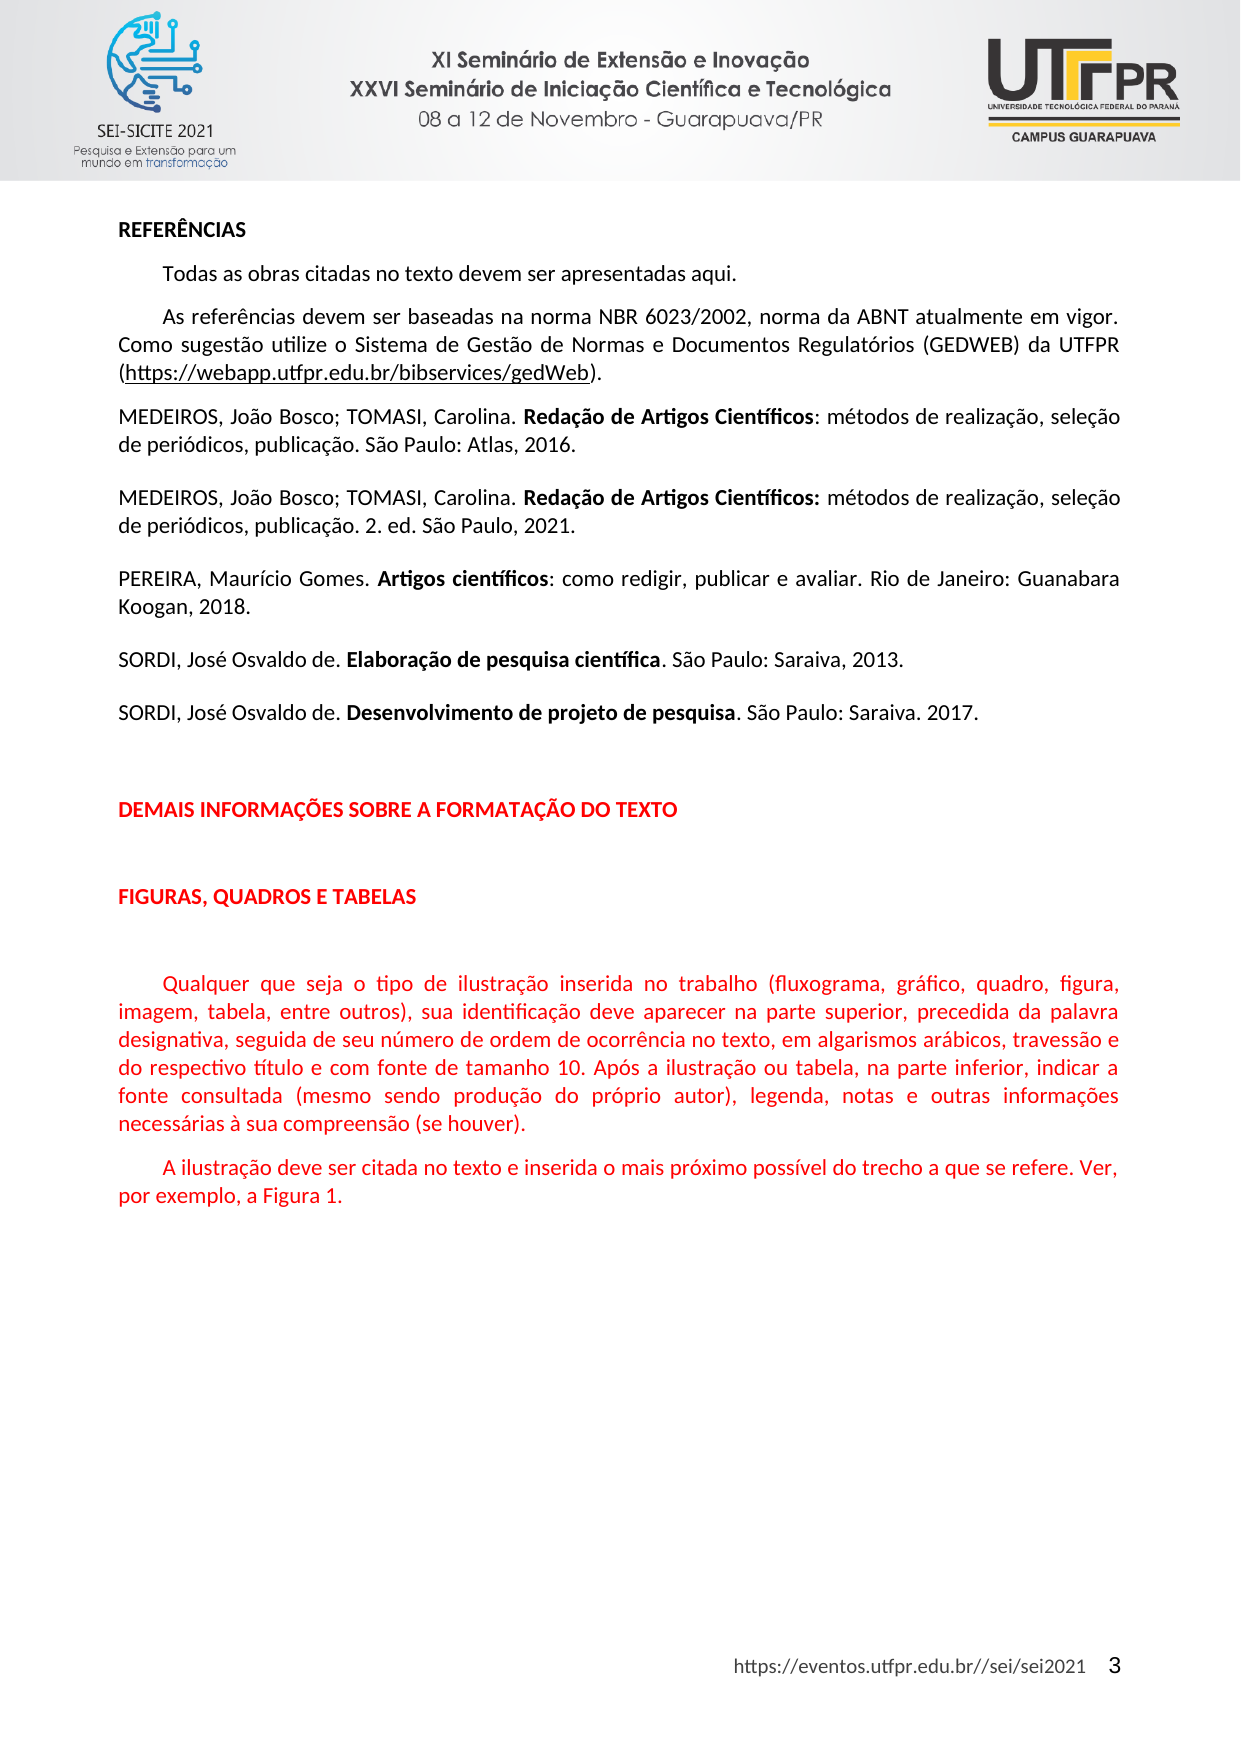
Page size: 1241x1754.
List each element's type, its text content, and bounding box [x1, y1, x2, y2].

text A ilustração deve ser citada no texto e inserida o mais próximo possível do trecho a que se refere. Ver, por exemplo, a Figura 1. [118, 1153, 1121, 1209]
text PEREIRA, Maurício Gomes. Artigos científicos: como redigir, publicar e avaliar. Rio de Janeiro: Guanabara Koogan, 2018. [118, 564, 1121, 620]
text FIGURAS, QUADROS E TABELAS [118, 882, 1121, 910]
text MEDEIROS, João Bosco; TOMASI, Carolina. Redação de Artigos Científicos: métodos de realização, seleção de periódicos, publicação. 2. ed. São Paulo, 2021. [118, 483, 1121, 539]
text Qualquer que seja o tipo de ilustração inserida no trabalho (fluxograma, gráfico, quadro, figura, imagem, tabela, entre outros), sua identificação deve aparecer na parte superior, precedida da palavra designativa, seguida de seu número de ordem de ocorrência no texto, em algarismos arábicos, travessão e do respectivo título e com fonte de tamanho 10. Após a ilustração ou tabela, na parte inferior, indicar a fonte consultada (mesmo sendo produção do próprio autor), legenda, notas e outras informações necessárias à sua compreensão (se houver). [118, 969, 1121, 1138]
picture [0, 0, 1241, 181]
text REFERÊNCIAS [118, 215, 1121, 243]
text SORDI, José Osvaldo de. Desenvolvimento de projeto de pesquisa. São Paulo: Saraiva. 2017. [118, 698, 1121, 726]
text Todas as obras citadas no texto devem ser apresentadas aqui. [118, 259, 1121, 287]
text As referências devem ser baseadas na norma NBR 6023/2002, norma da ABNT atualmente em vigor. Como sugestão utilize o Sistema de Gestão de Normas e Documentos Regulatórios (GEDWEB) da UTFPR (https://webapp.utfpr.edu.br/bibservices/gedWeb). [118, 302, 1121, 386]
text SORDI, José Osvaldo de. Elaboração de pesquisa científica. São Paulo: Saraiva, 2013. [118, 645, 1121, 673]
text DEMAIS INFORMAÇÕES SOBRE A FORMATAÇÃO DO TEXTO [118, 795, 1121, 823]
text MEDEIROS, João Bosco; TOMASI, Carolina. Redação de Artigos Científicos: métodos de realização, seleção de periódicos, publicação. São Paulo: Atlas, 2016. [118, 402, 1121, 458]
